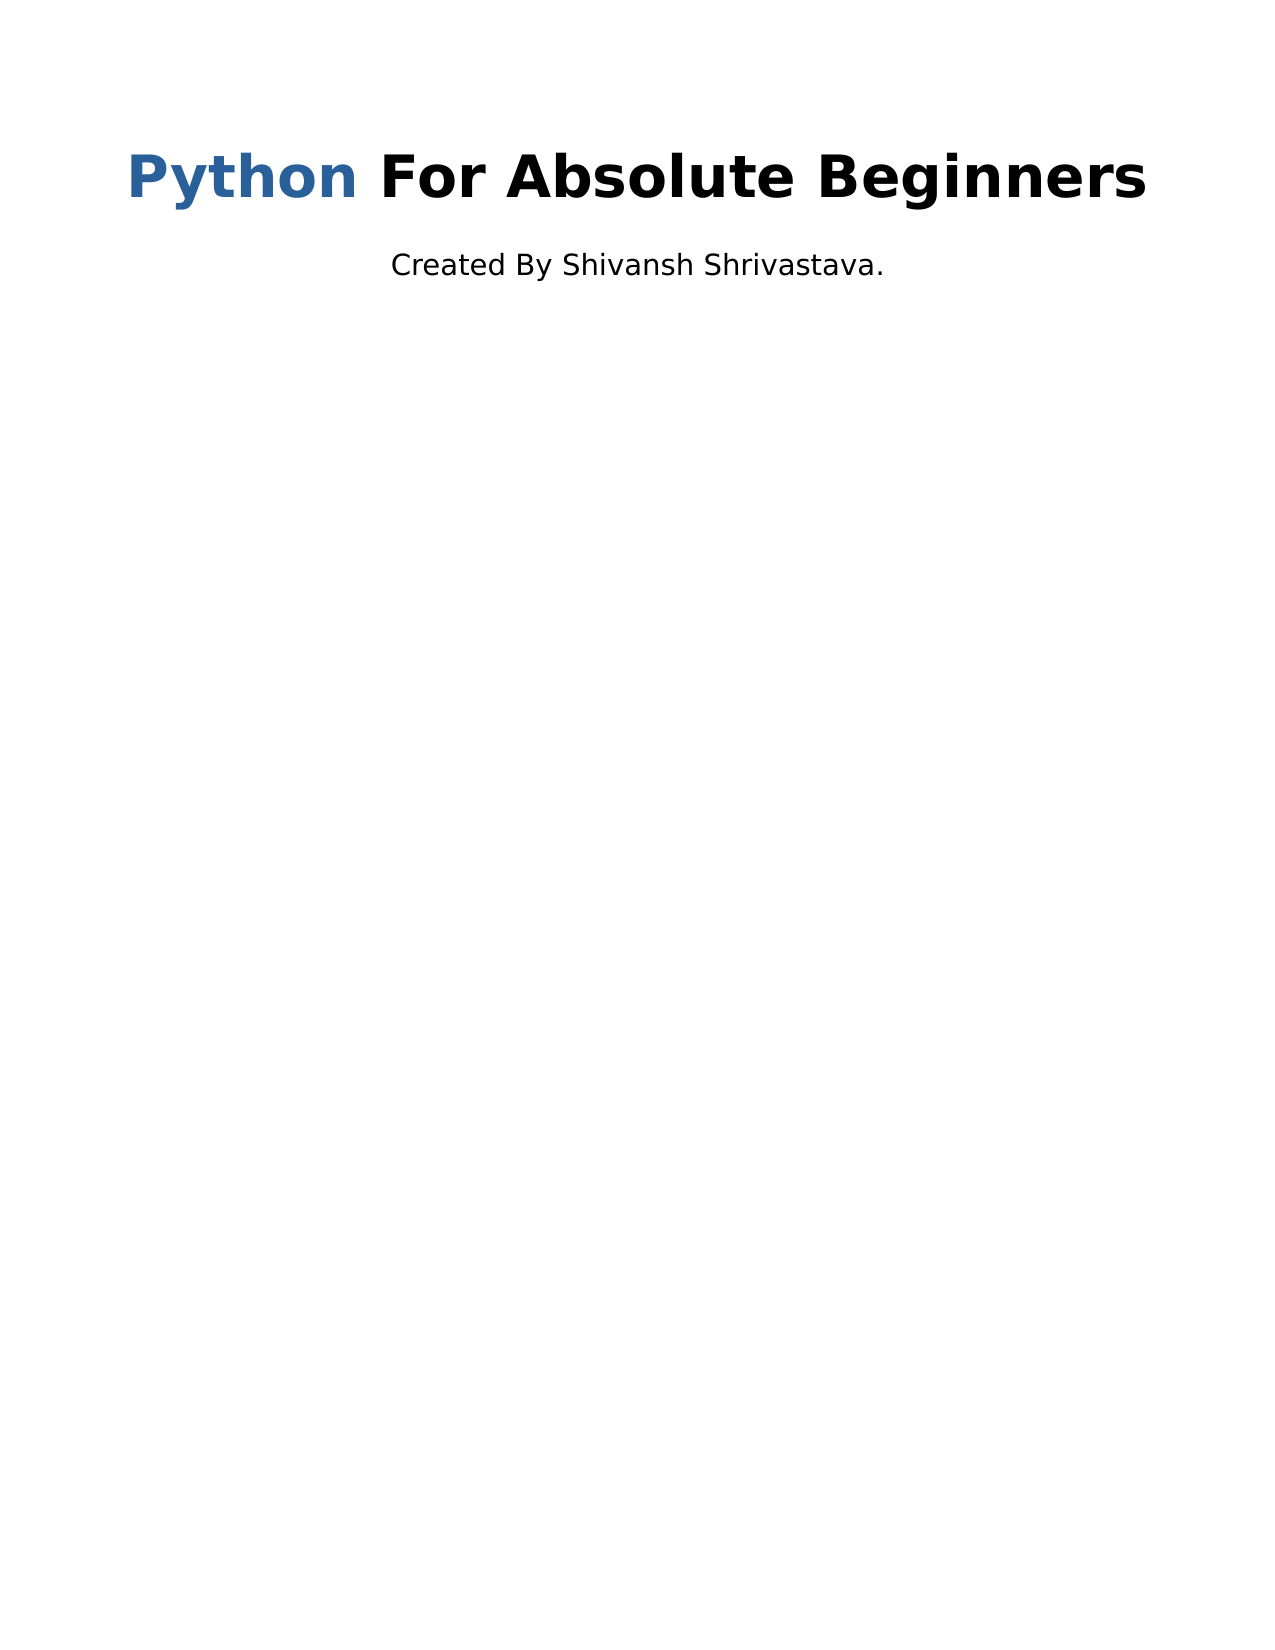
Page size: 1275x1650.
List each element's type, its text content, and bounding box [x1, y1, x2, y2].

subtitle Created By Shivansh Shrivastava. [118, 248, 1157, 282]
title Python For Absolute Beginners [118, 143, 1157, 211]
